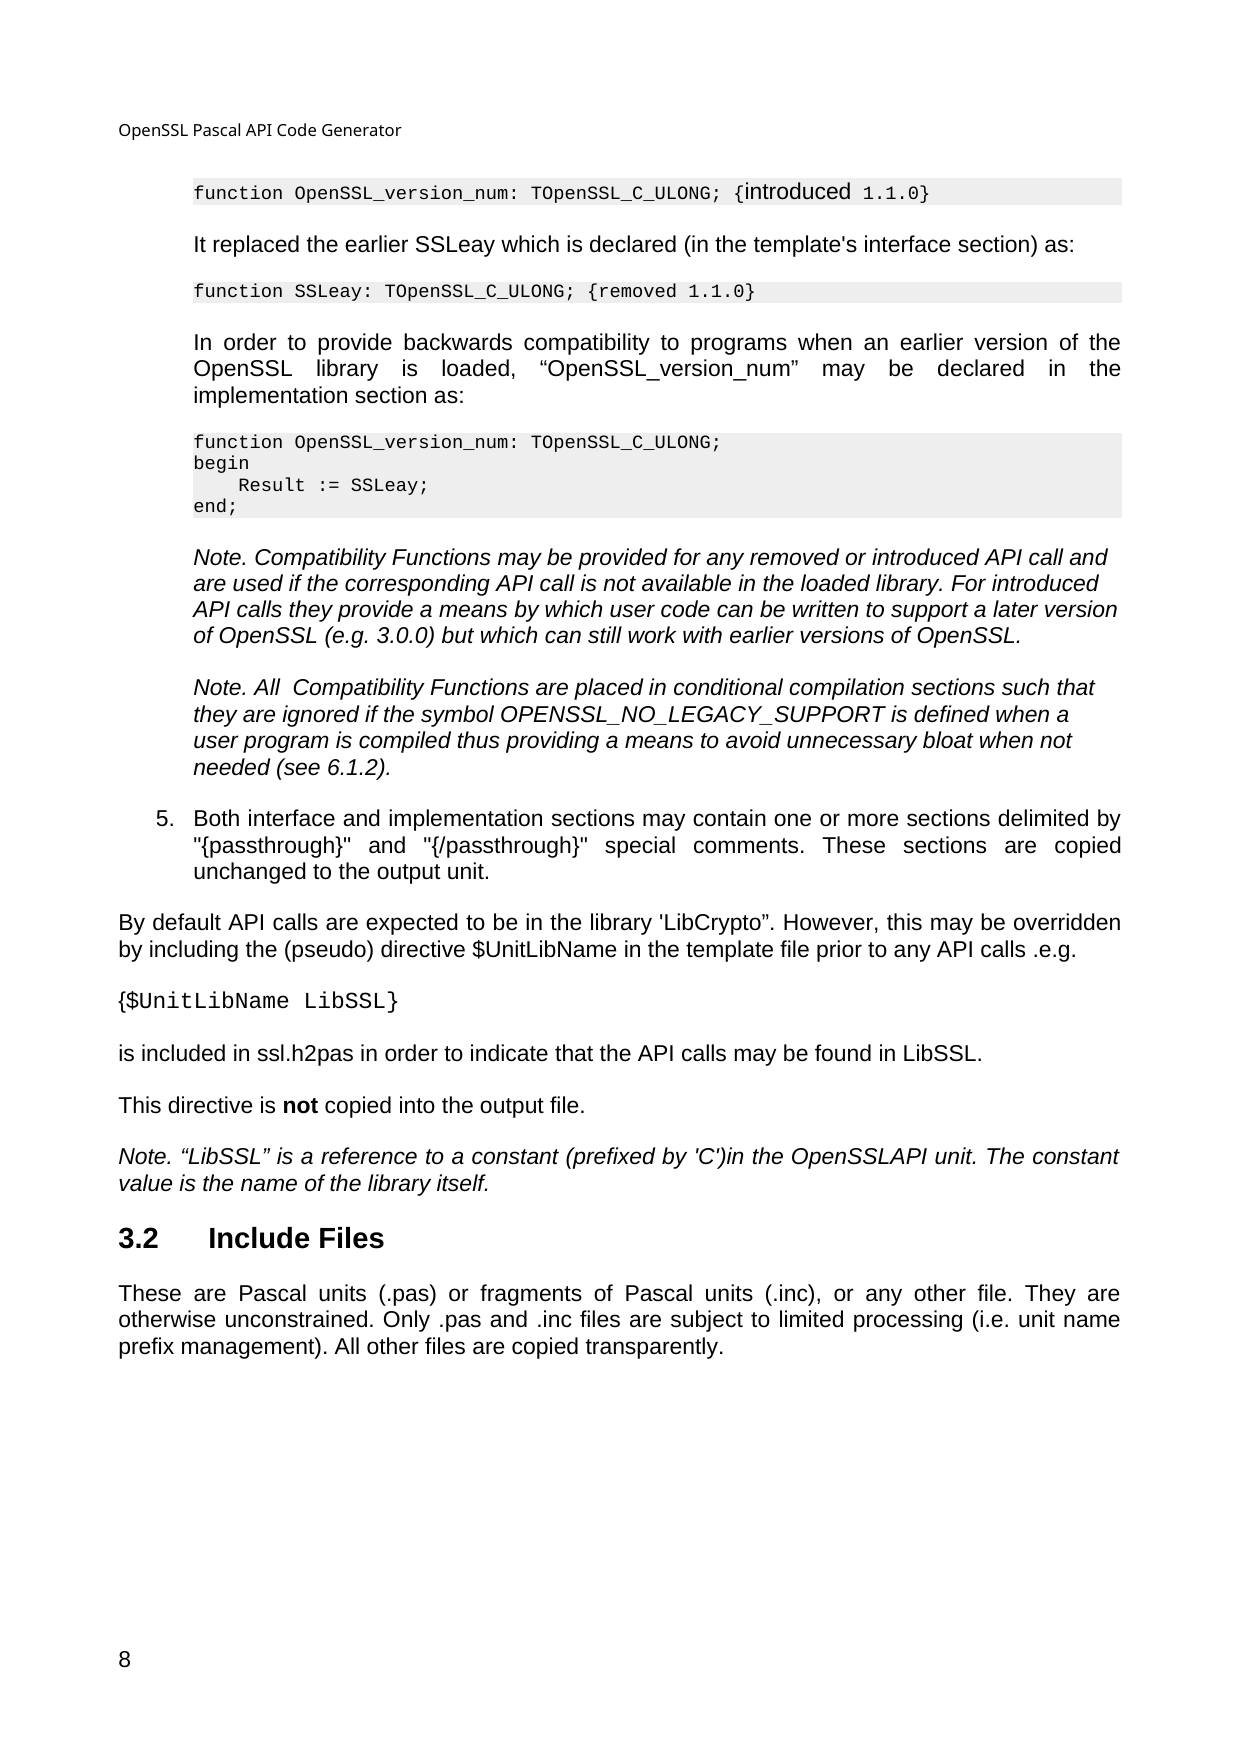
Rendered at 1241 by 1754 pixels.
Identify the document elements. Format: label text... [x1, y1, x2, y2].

text These are Pascal units (.pas) or fragments of Pascal units (.inc), or any other file. They are otherwise unconstrained. Only .pas and .inc files are subject to limited processing (i.e. unit name prefix management). All other files are copied transparently. [118, 1280, 1122, 1359]
text begin [193, 454, 1122, 475]
text Note. “LibSSL” is a reference to a constant (prefixed by 'C')in the OpenSSLAPI unit. The constant value is the name of the library itself. [118, 1143, 1122, 1196]
text Note. All Compatibility Functions are placed in conditional compilation sections such that they are ignored if the symbol OPENSSL_NO_LEGACY_SUPPORT is defined when a user program is compiled thus providing a means to avoid unnecessary bloat when not needed (see 6.1.2). [193, 674, 1122, 780]
text is included in ssl.h2pas in order to indicate that the API calls may be found in LibSSL. [118, 1040, 1122, 1067]
text function SSLeay: TOpenSSL_C_ULONG; {removed 1.1.0} [193, 282, 1122, 303]
text {$UnitLibName LibSSL} [118, 987, 1122, 1015]
list Both interface and implementation sections may contain one or more sections delimited by "{passthrough}" and "{/passthrough}" special comments. These sections are copied unchanged to the output unit. [156, 805, 1122, 884]
text By default API calls are expected to be in the library 'LibCrypto”. However, this may be overridden by including the (pseudo) directive $UnitLibName in the template file prior to any API calls .e.g. [118, 909, 1122, 962]
text Result := SSLeay; [193, 475, 1122, 497]
text Note. Compatibility Functions may be provided for any removed or introduced API call and are used if the corresponding API call is not available in the loaded library. For introduced API calls they provide a means by which user code can be written to support a later version of OpenSSL (e.g. 3.0.0) but which can still work with earlier versions of OpenSSL. [193, 543, 1122, 649]
subtitle Include Files [118, 1221, 1122, 1254]
text This directive is not copied into the output file. [118, 1092, 1122, 1118]
text function OpenSSL_version_num: TOpenSSL_C_ULONG; {introduced 1.1.0} [193, 178, 1122, 205]
text In order to provide backwards compatibility to programs when an earlier version of the OpenSSL library is loaded, “OpenSSL_version_num” may be declared in the implementation section as: [193, 329, 1122, 408]
text function OpenSSL_version_num: TOpenSSL_C_ULONG; [193, 433, 1122, 454]
text It replaced the earlier SSLeay which is declared (in the template's interface section) as: [193, 231, 1122, 257]
text end; [193, 497, 1122, 518]
